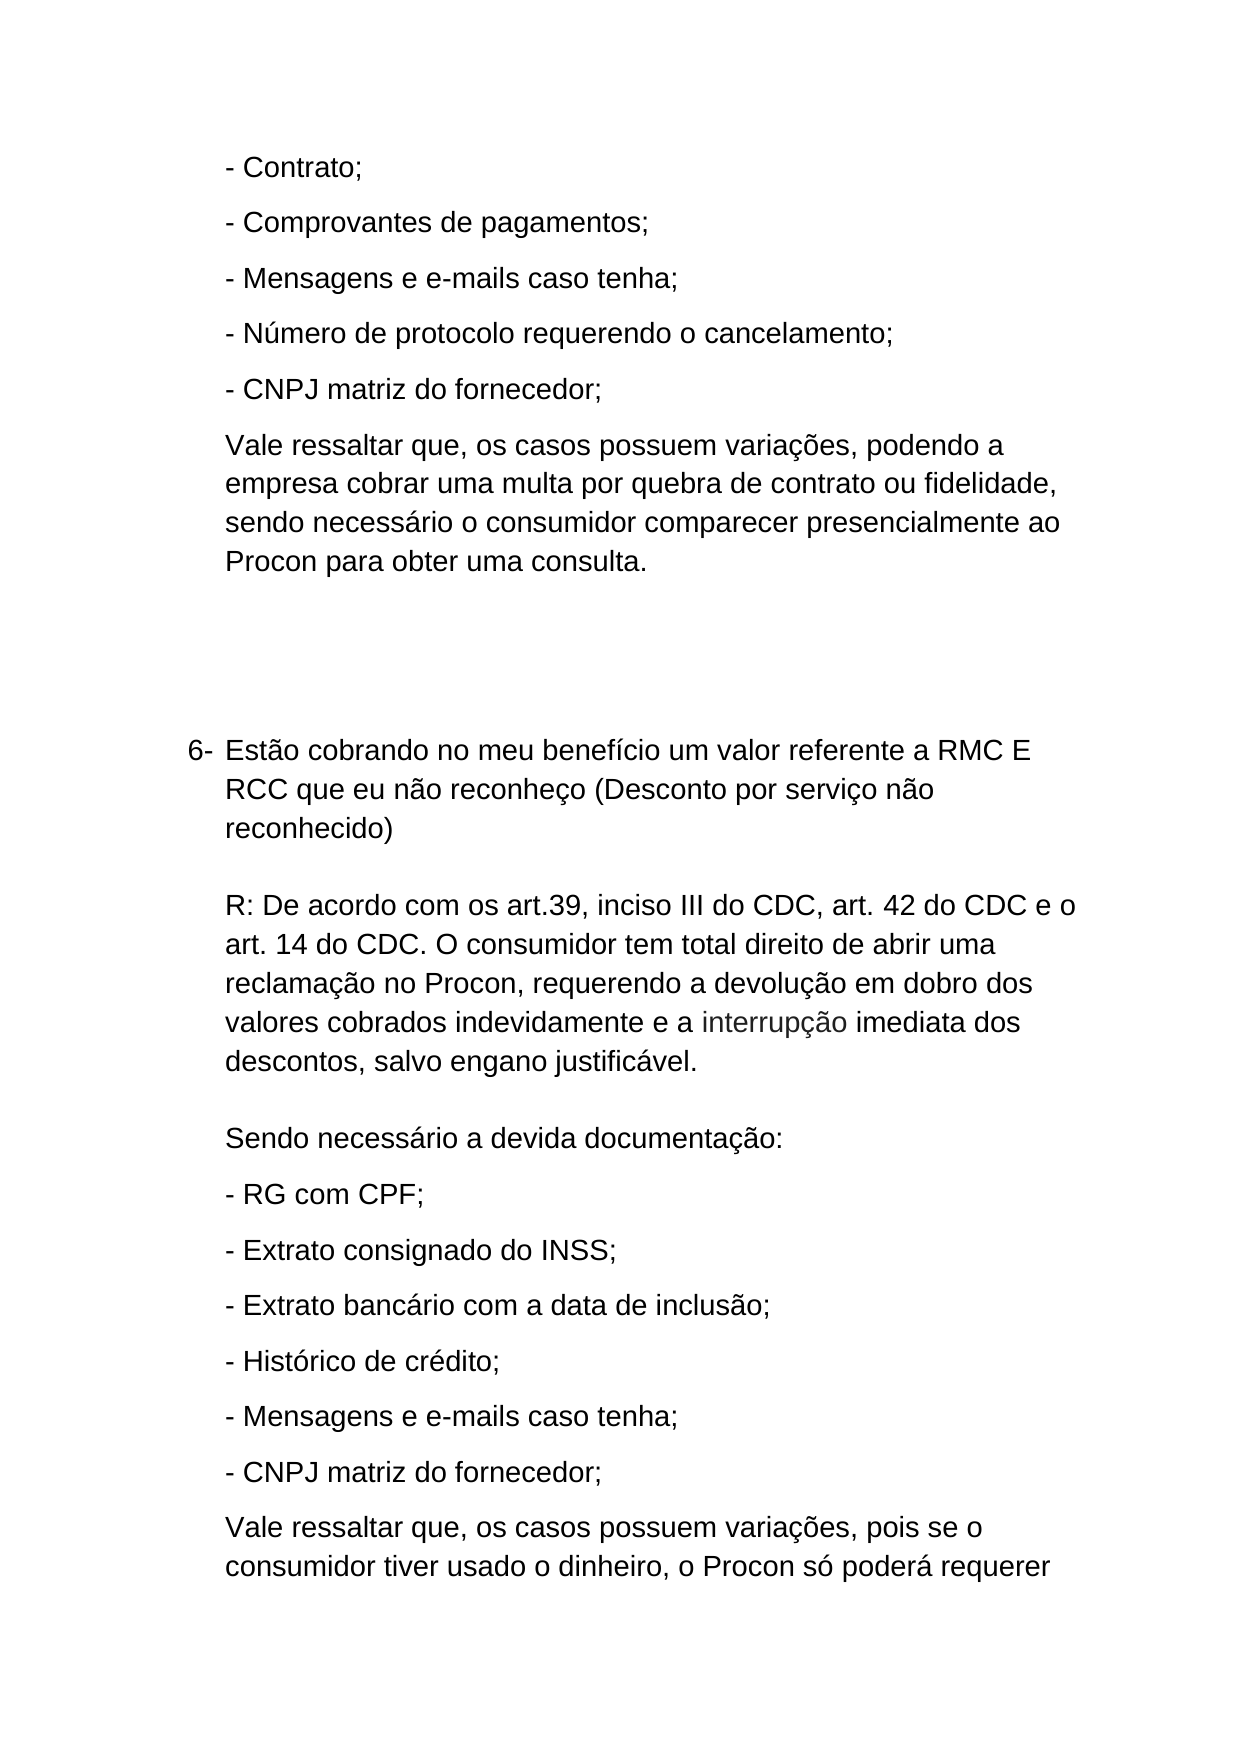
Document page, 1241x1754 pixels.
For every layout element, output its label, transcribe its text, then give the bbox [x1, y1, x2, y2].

list Estão cobrando no meu benefício um valor referente a RMC E RCC que eu não reconheço (Desconto por serviço não reconhecido) [187, 733, 1090, 844]
text - CNPJ matriz do fornecedor; [225, 1454, 1090, 1488]
text Vale ressaltar que, os casos possuem variações, pois se o consumidor tiver usado o dinheiro, o Procon só poderá requerer [225, 1510, 1090, 1582]
text - Mensagens e e-mails caso tenha; [225, 261, 1090, 294]
list Sendo necessário a devida documentação: [225, 1121, 1090, 1155]
list R: De acordo com os art.39, inciso III do CDC, art. 42 do CDC e o art. 14 do CDC. O consumidor tem total direito de abrir uma reclamação no Procon, requerendo a devolução em dobro dos valores cobrados indevidamente e a interrupção imediata dos descontos, salvo engano justificável. [225, 888, 1090, 1077]
text - Mensagens e e-mails caso tenha; [225, 1399, 1090, 1433]
text - CNPJ matriz do fornecedor; [225, 372, 1090, 406]
text - Extrato consignado do INSS; [225, 1232, 1090, 1266]
text - Histórico de crédito; [225, 1343, 1090, 1377]
text - Comprovantes de pagamentos; [225, 206, 1090, 239]
text - RG com CPF; [225, 1177, 1090, 1211]
text - Contrato; [225, 150, 1090, 183]
text - Número de protocolo requerendo o cancelamento; [225, 317, 1090, 350]
text - Extrato bancário com a data de inclusão; [225, 1288, 1090, 1322]
text Vale ressaltar que, os casos possuem variações, podendo a empresa cobrar uma multa por quebra de contrato ou fidelidade, sendo necessário o consumidor comparecer presencialmente ao Procon para obter uma consulta. [225, 428, 1090, 578]
